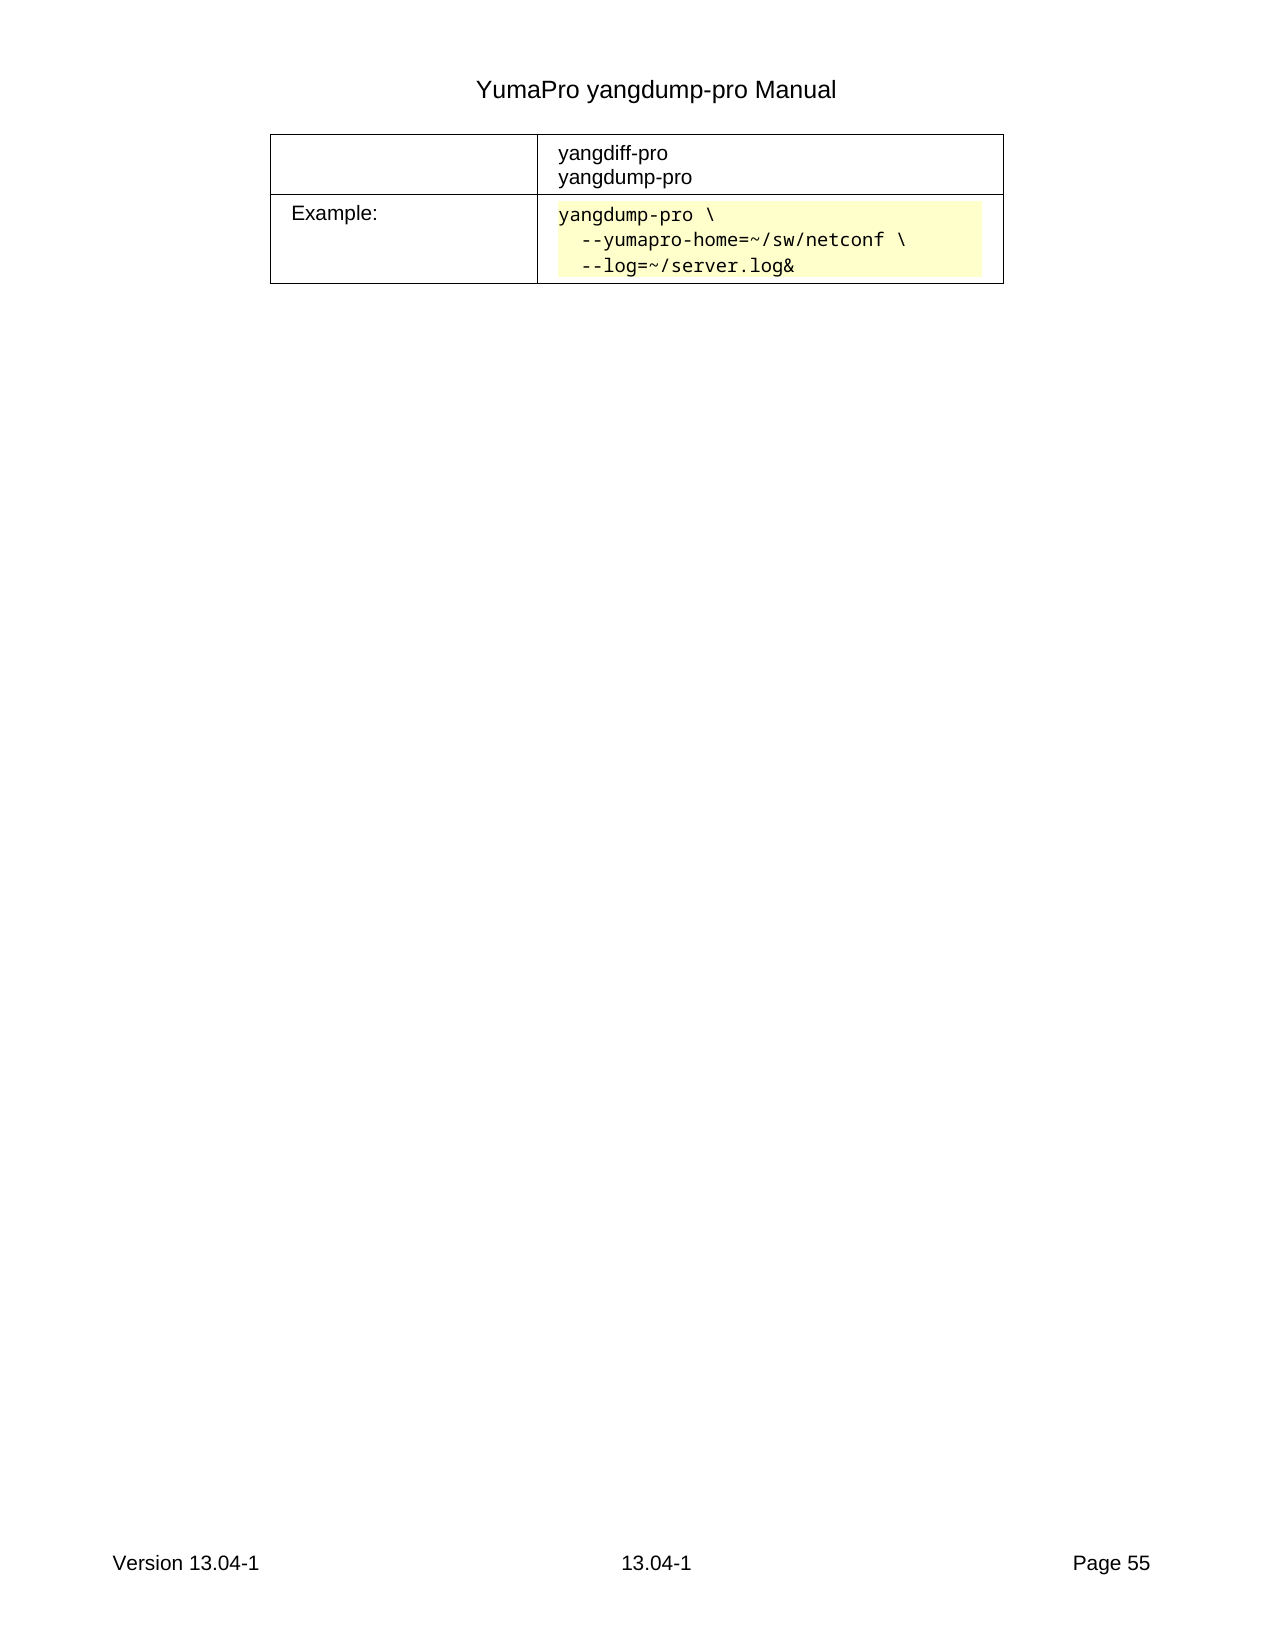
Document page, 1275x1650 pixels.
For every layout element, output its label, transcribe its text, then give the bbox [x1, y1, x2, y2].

table_cell yangdiff-pro yangdump-pro [538, 135, 1003, 194]
table_cell Example: [271, 195, 537, 283]
table_cell [271, 135, 537, 194]
table_cell yangdump-pro \ --yumapro-home=~/sw/netconf \ --log=~/server.log& [538, 195, 1003, 283]
